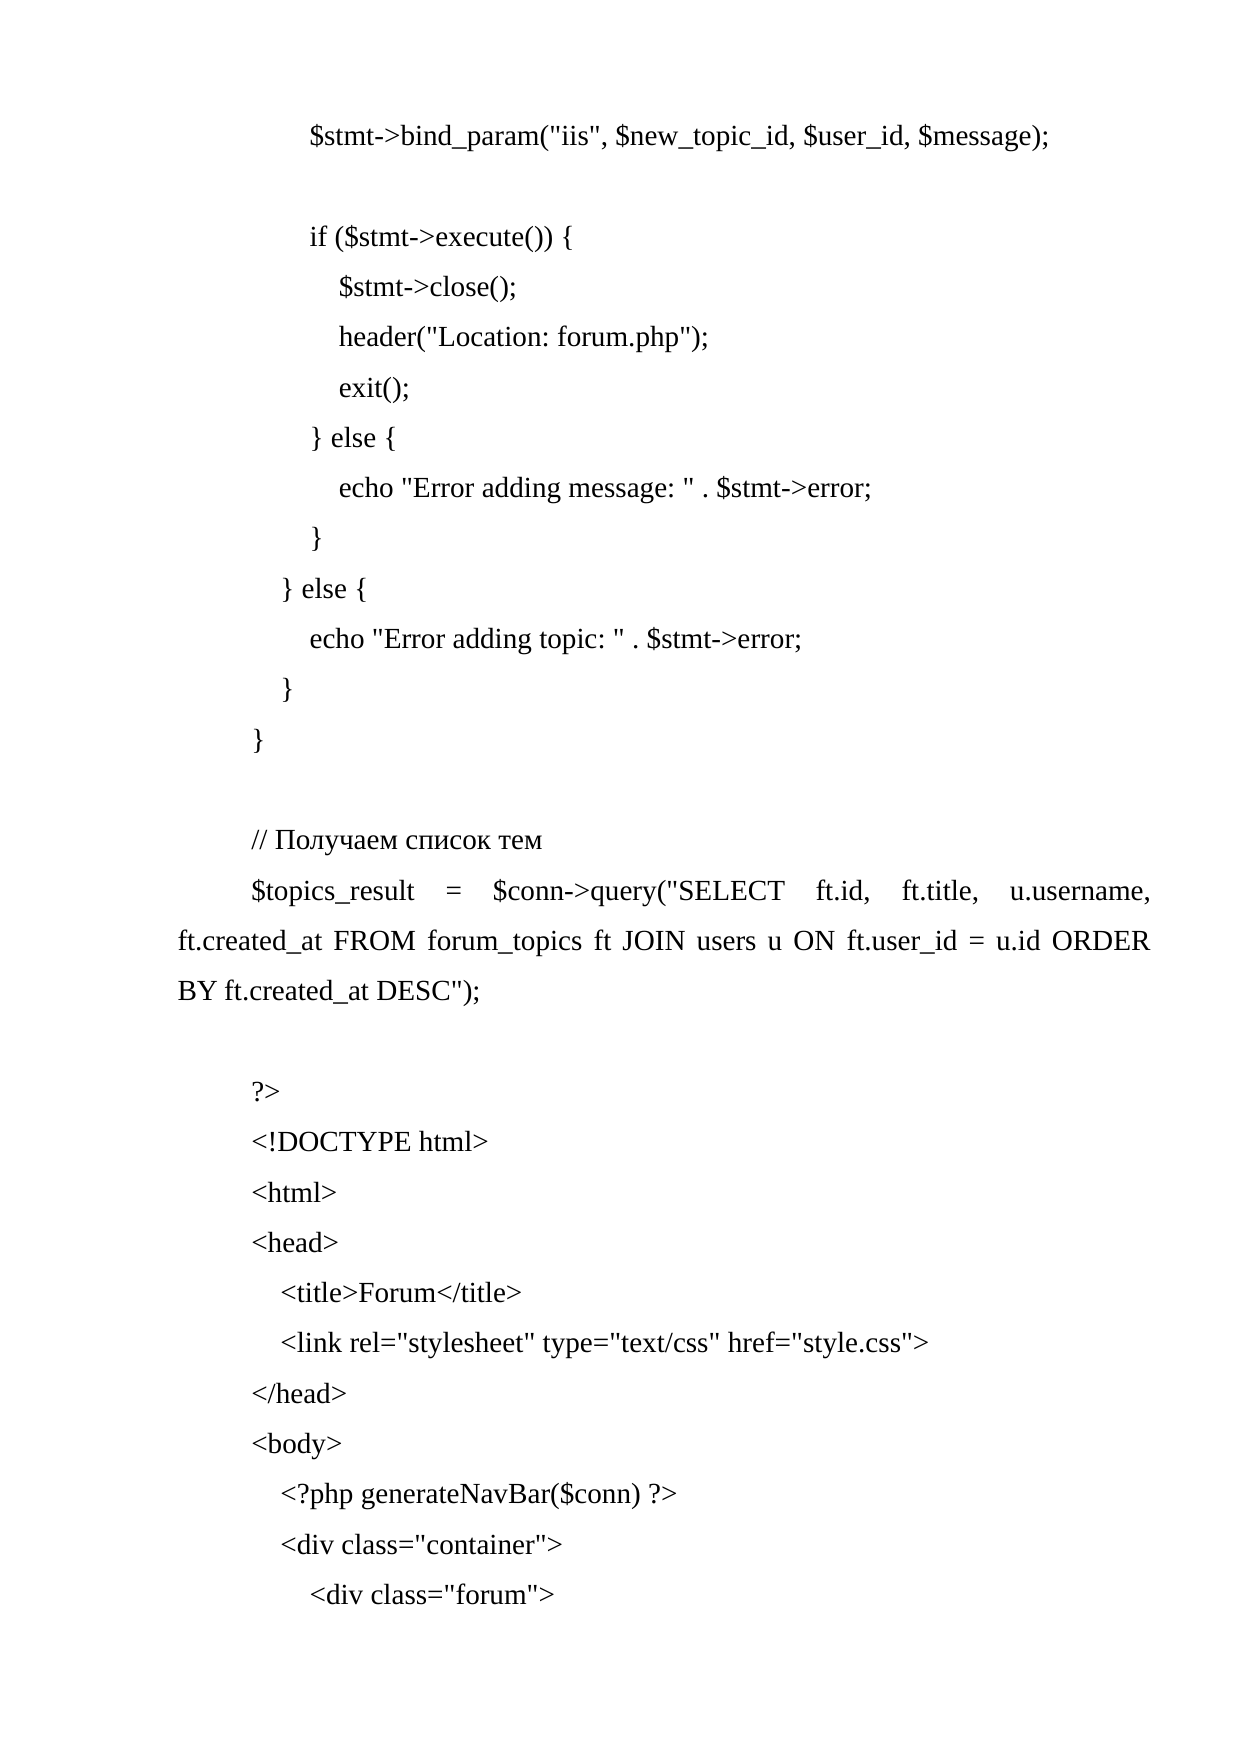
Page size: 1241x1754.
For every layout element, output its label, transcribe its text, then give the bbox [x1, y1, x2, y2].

text if ($stmt->execute()) { [177, 219, 1152, 252]
text <body> [177, 1426, 1152, 1460]
text $topics_result = $conn->query("SELECT ft.id, ft.title, u.username, ft.created_at FROM forum_topics ft JOIN users u ON ft.user_id = u.id ORDER BY ft.created_at DESC"); [177, 873, 1152, 1007]
text $stmt->close(); [177, 269, 1152, 303]
text <link rel="stylesheet" type="text/css" href="style.css"> [177, 1326, 1152, 1359]
text echo "Error adding message: " . $stmt->error; [177, 470, 1152, 504]
text header("Location: forum.php"); [177, 319, 1152, 353]
text </head> [177, 1376, 1152, 1409]
text <div class="forum"> [177, 1577, 1152, 1611]
text <!DOCTYPE html> [177, 1124, 1152, 1158]
text } [177, 722, 1152, 755]
text } else { [177, 420, 1152, 453]
text echo "Error adding topic: " . $stmt->error; [177, 621, 1152, 655]
text <?php generateNavBar($conn) ?> [177, 1477, 1152, 1510]
text // Получаем список тем [177, 822, 1152, 856]
text exit(); [177, 370, 1152, 403]
text } [177, 672, 1152, 705]
text } else { [177, 571, 1152, 604]
text <html> [177, 1175, 1152, 1208]
text <div class="container"> [177, 1527, 1152, 1560]
text <title>Forum</title> [177, 1275, 1152, 1309]
text $stmt->bind_param("iis", $new_topic_id, $user_id, $message); [177, 118, 1152, 152]
text ?> [177, 1074, 1152, 1108]
text } [177, 521, 1152, 554]
text <head> [177, 1225, 1152, 1258]
